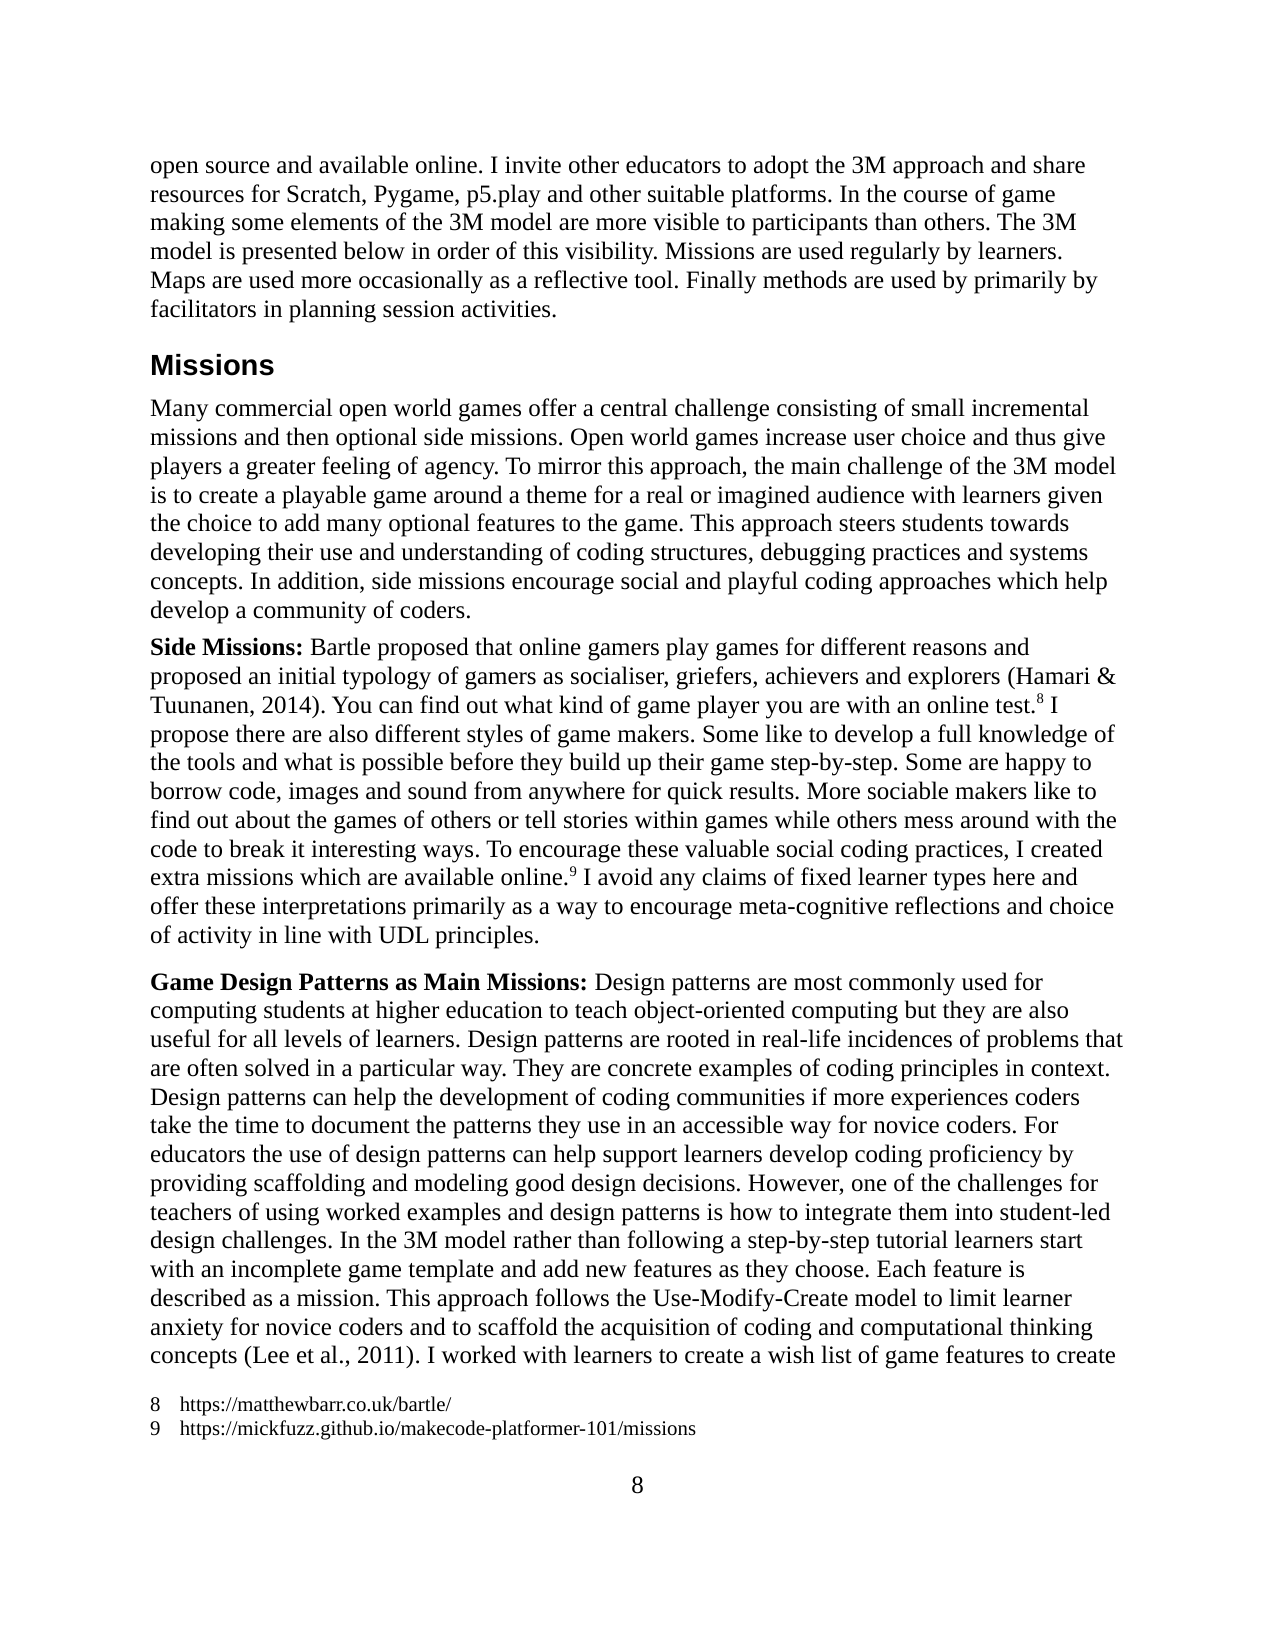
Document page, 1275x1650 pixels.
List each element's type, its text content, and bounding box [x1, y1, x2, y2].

text Many commercial open world games offer a central challenge consisting of small incremental missions and then optional side missions. Open world games increase user choice and thus give players a greater feeling of agency. To mirror this approach, the main challenge of the 3M model is to create a playable game around a theme for a real or imagined audience with learners given the choice to add many optional features to the game. This approach steers students towards developing their use and understanding of coding structures, debugging practices and systems concepts. In addition, side missions encourage social and playful coding approaches which help develop a community of coders. [150, 393, 1125, 623]
text Game Design Patterns as Main Missions: Design patterns are most commonly used for computing students at higher education to teach object-oriented computing but they are also useful for all levels of learners. Design patterns are rooted in real-life incidences of problems that are often solved in a particular way. They are concrete examples of coding principles in context. Design patterns can help the development of coding communities if more experiences coders take the time to document the patterns they use in an accessible way for novice coders. For educators the use of design patterns can help support learners develop coding proficiency by providing scaffolding and modeling good design decisions. However, one of the challenges for teachers of using worked examples and design patterns is how to integrate them into student-led design challenges. In the 3M model rather than following a step-by-step tutorial learners start with an incomplete game template and add new features as they choose. Each feature is described as a mission. This approach follows the Use-Modify-Create model to limit learner anxiety for novice coders and to scaffold the acquisition of coding and computational thinking concepts (Lee et al., 2011). I worked with learners to create a wish list of game features to create [150, 967, 1125, 1369]
text Side Missions: Bartle proposed that online gamers play games for different reasons and proposed an initial typology of gamers as socialiser, griefers, achievers and explorers (Hamari & Tuunanen, 2014). You can find out what kind of game player you are with an online test. I propose there are also different styles of game makers. Some like to develop a full knowledge of the tools and what is possible before they build up their game step-by-step. Some are happy to borrow code, images and sound from anywhere for quick results. More sociable makers like to find out about the games of others or tell stories within games while others mess around with the code to break it interesting ways. To encourage these valuable social coding practices, I created extra missions which are available online. I avoid any claims of fixed learner types here and offer these interpretations primarily as a way to encourage meta-cognitive reflections and choice of activity in line with UDL principles. [150, 632, 1125, 949]
subtitle Missions [150, 347, 1125, 381]
text https://mickfuzz.github.io/makecode-platformer-101/missions [150, 1416, 1125, 1440]
text The result of this analysis and responses is the 3M model which is designed to be of use to both teachers and learners. The section outlines the main features of the 3M model, namely missions, maps and motivational methods. I will also explain how the methods involved in the model are informed by inclusive pedagogy principles contained in Universal Design for Learning (UDL) and project-based learning (PBL). This learning design can be applied using a variety of game making software. The resources I have created for MakeCode Arcade and Phaser are free and open source and available online. I invite other educators to adopt the 3M approach and share resources for Scratch, Pygame, p5.play and other suitable platforms. In the course of game making some elements of the 3M model are more visible to participants than others. The 3M model is presented below in order of this visibility. Missions are used regularly by learners. Maps are used more occasionally as a reflective tool. Finally methods are used by primarily by facilitators in planning session activities. [150, 150, 1125, 322]
text https://matthewbarr.co.uk/bartle/ [150, 1392, 1125, 1416]
